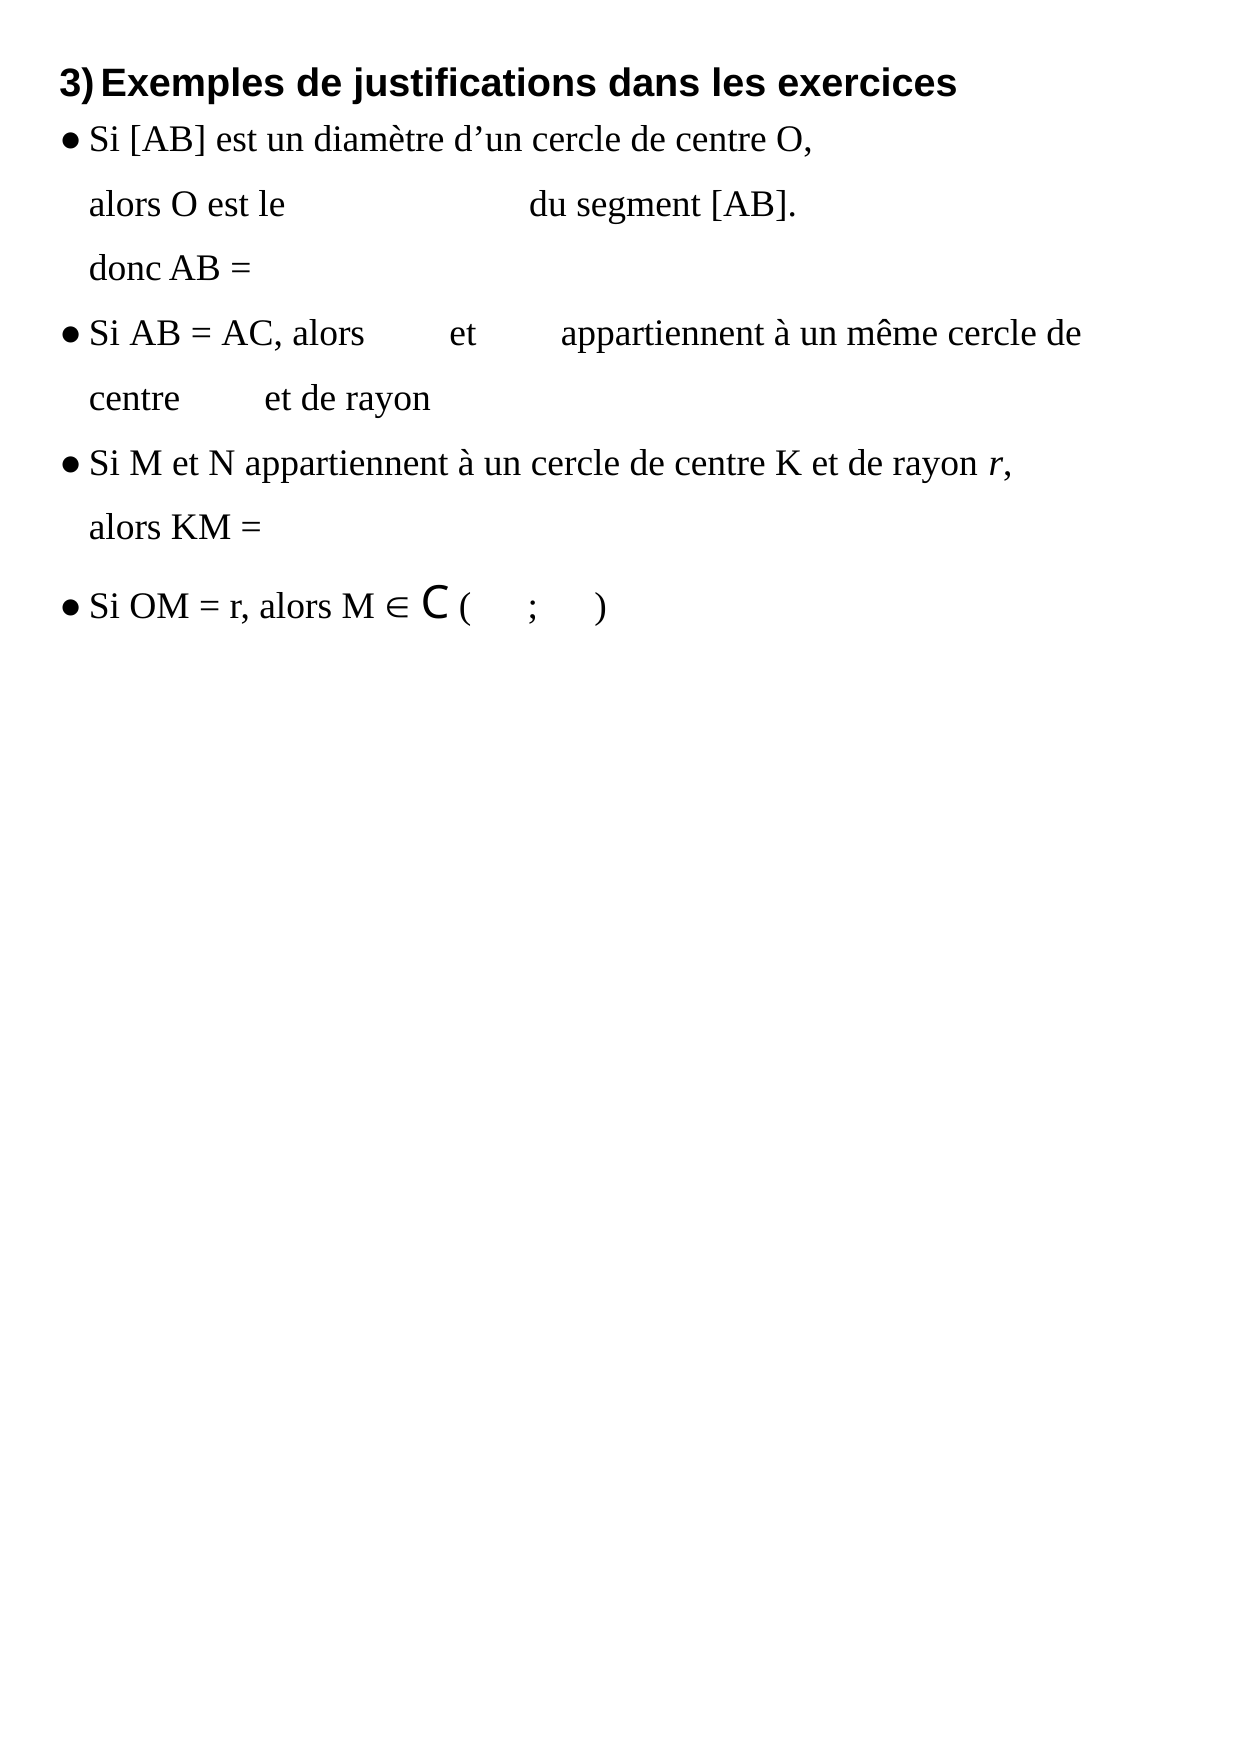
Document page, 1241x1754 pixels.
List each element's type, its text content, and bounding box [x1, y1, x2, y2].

list Si AB = AC, alors et appartiennent à un même cercle de centre et de rayon [59, 311, 1181, 418]
list Si OM = r, alors M ∈ C ( ; ) [59, 569, 1181, 632]
list Exemples de justifications dans les exercices [59, 59, 1181, 105]
list Si [AB] est un diamètre d’un cercle de centre O, alors O est le du segment [AB]. donc AB = [59, 116, 1181, 289]
list Si M et N appartiennent à un cercle de centre K et de rayon r, alors KM = [59, 440, 1181, 548]
